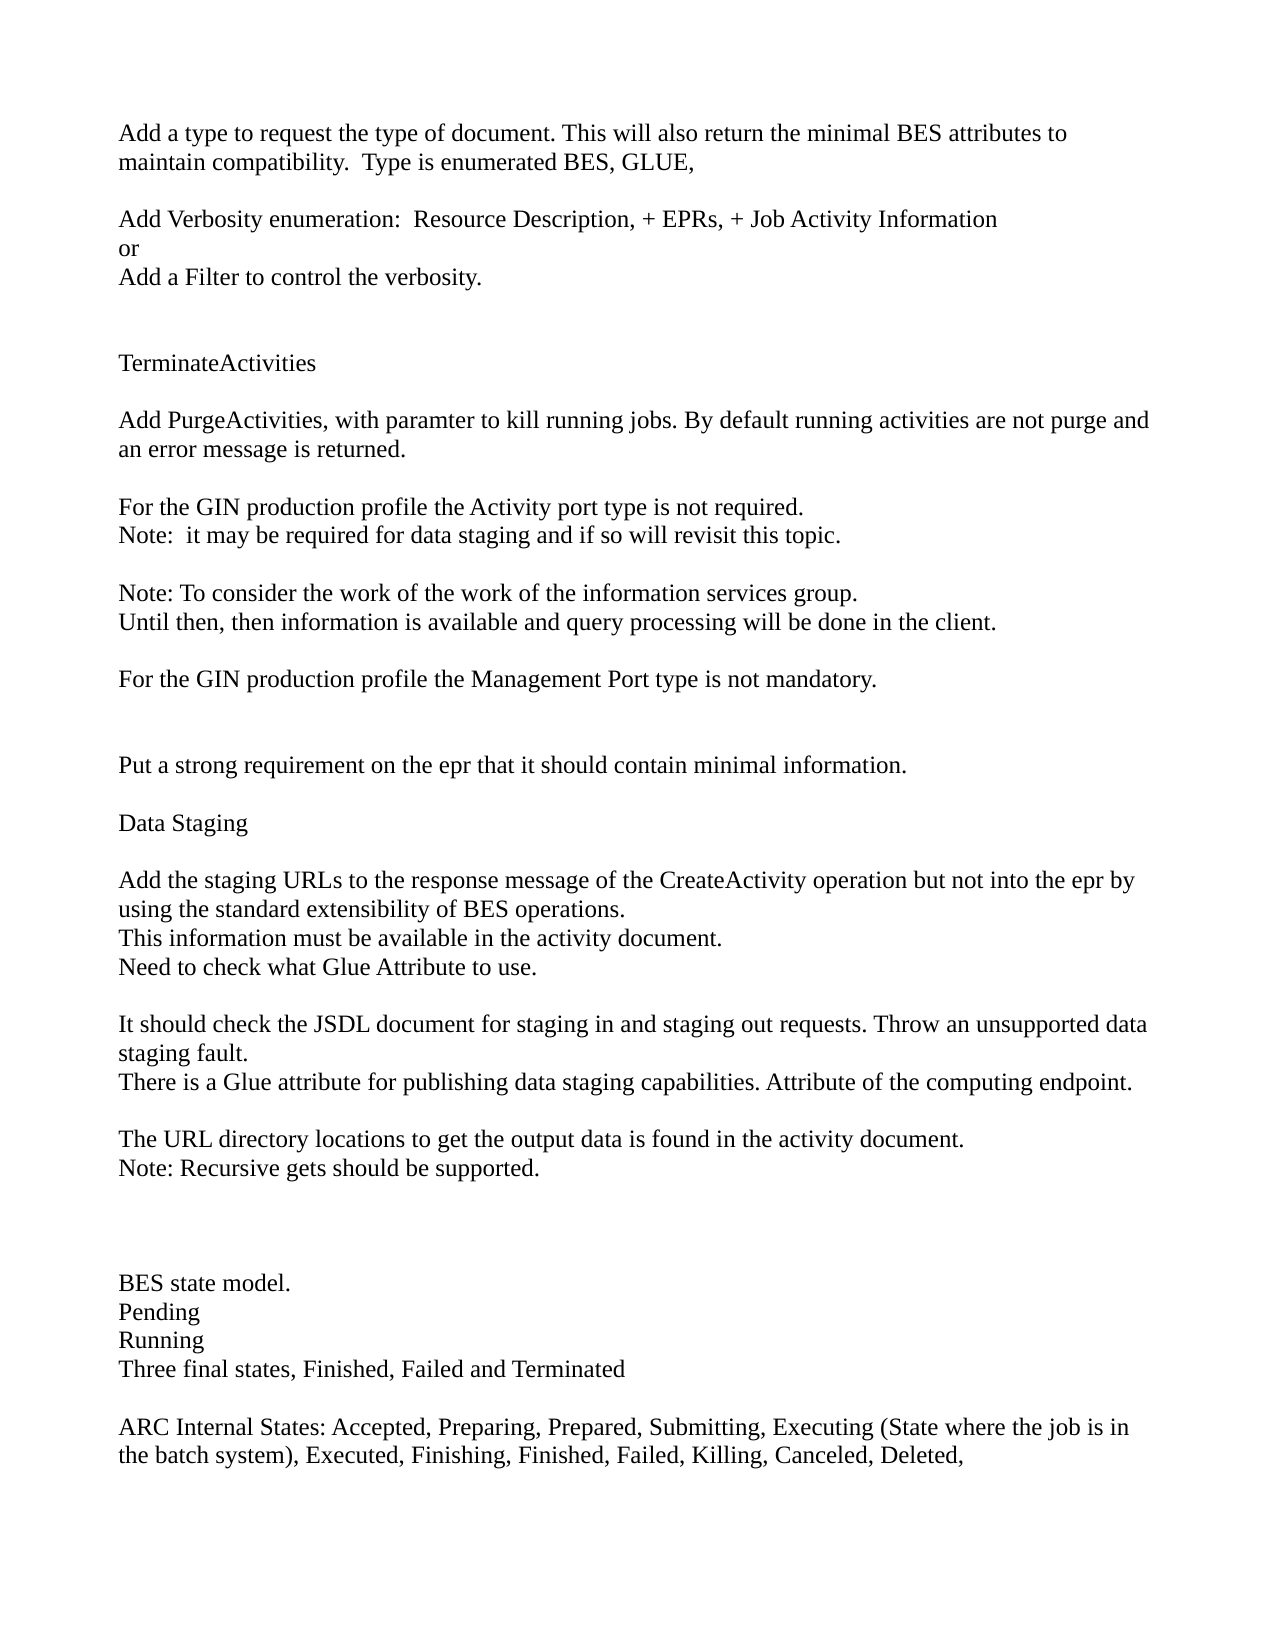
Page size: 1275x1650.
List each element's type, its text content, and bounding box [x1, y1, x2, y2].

text Need to check what Glue Attribute to use. [118, 952, 1157, 981]
text For the GIN production profile the Activity port type is not required. [118, 492, 1157, 521]
text The URL directory locations to get the output data is found in the activity document. [118, 1124, 1157, 1153]
text Add PurgeActivities, with paramter to kill running jobs. By default running activities are not purge and an error message is returned. [118, 406, 1157, 463]
text Note: Recursive gets should be supported. [118, 1153, 1157, 1182]
text Note: it may be required for data staging and if so will revisit this topic. [118, 521, 1157, 549]
text There is a Glue attribute for publishing data staging capabilities. Attribute of the computing endpoint. [118, 1067, 1157, 1096]
text Three final states, Finished, Failed and Terminated [118, 1354, 1157, 1383]
text This information must be available in the activity document. [118, 923, 1157, 952]
text It should check the JSDL document for staging in and staging out requests. Throw an unsupported data staging fault. [118, 1009, 1157, 1067]
text Pending [118, 1297, 1157, 1326]
text Until then, then information is available and query processing will be done in the client. [118, 607, 1157, 636]
text For the GIN production profile the Management Port type is not mandatory. [118, 664, 1157, 693]
text Put a strong requirement on the epr that it should contain minimal information. [118, 751, 1157, 779]
text TerminateActivities [118, 348, 1157, 377]
text Add a type to request the type of document. This will also return the minimal BES attributes to maintain compatibility. Type is enumerated BES, GLUE, [118, 118, 1157, 176]
text Add Verbosity enumeration: Resource Description, + EPRs, + Job Activity Information [118, 204, 1157, 233]
text Data Staging [118, 779, 1157, 837]
text ARC Internal States: Accepted, Preparing, Prepared, Submitting, Executing (State where the job is in the batch system), Executed, Finishing, Finished, Failed, Killing, Canceled, Deleted, [118, 1412, 1157, 1469]
text Running [118, 1326, 1157, 1354]
text Add a Filter to control the verbosity. [118, 262, 1157, 291]
text Add the staging URLs to the response message of the CreateActivity operation but not into the epr by using the standard extensibility of BES operations. [118, 866, 1157, 923]
text BES state model. [118, 1239, 1157, 1297]
text Note: To consider the work of the work of the information services group. [118, 578, 1157, 607]
text or [118, 233, 1157, 262]
